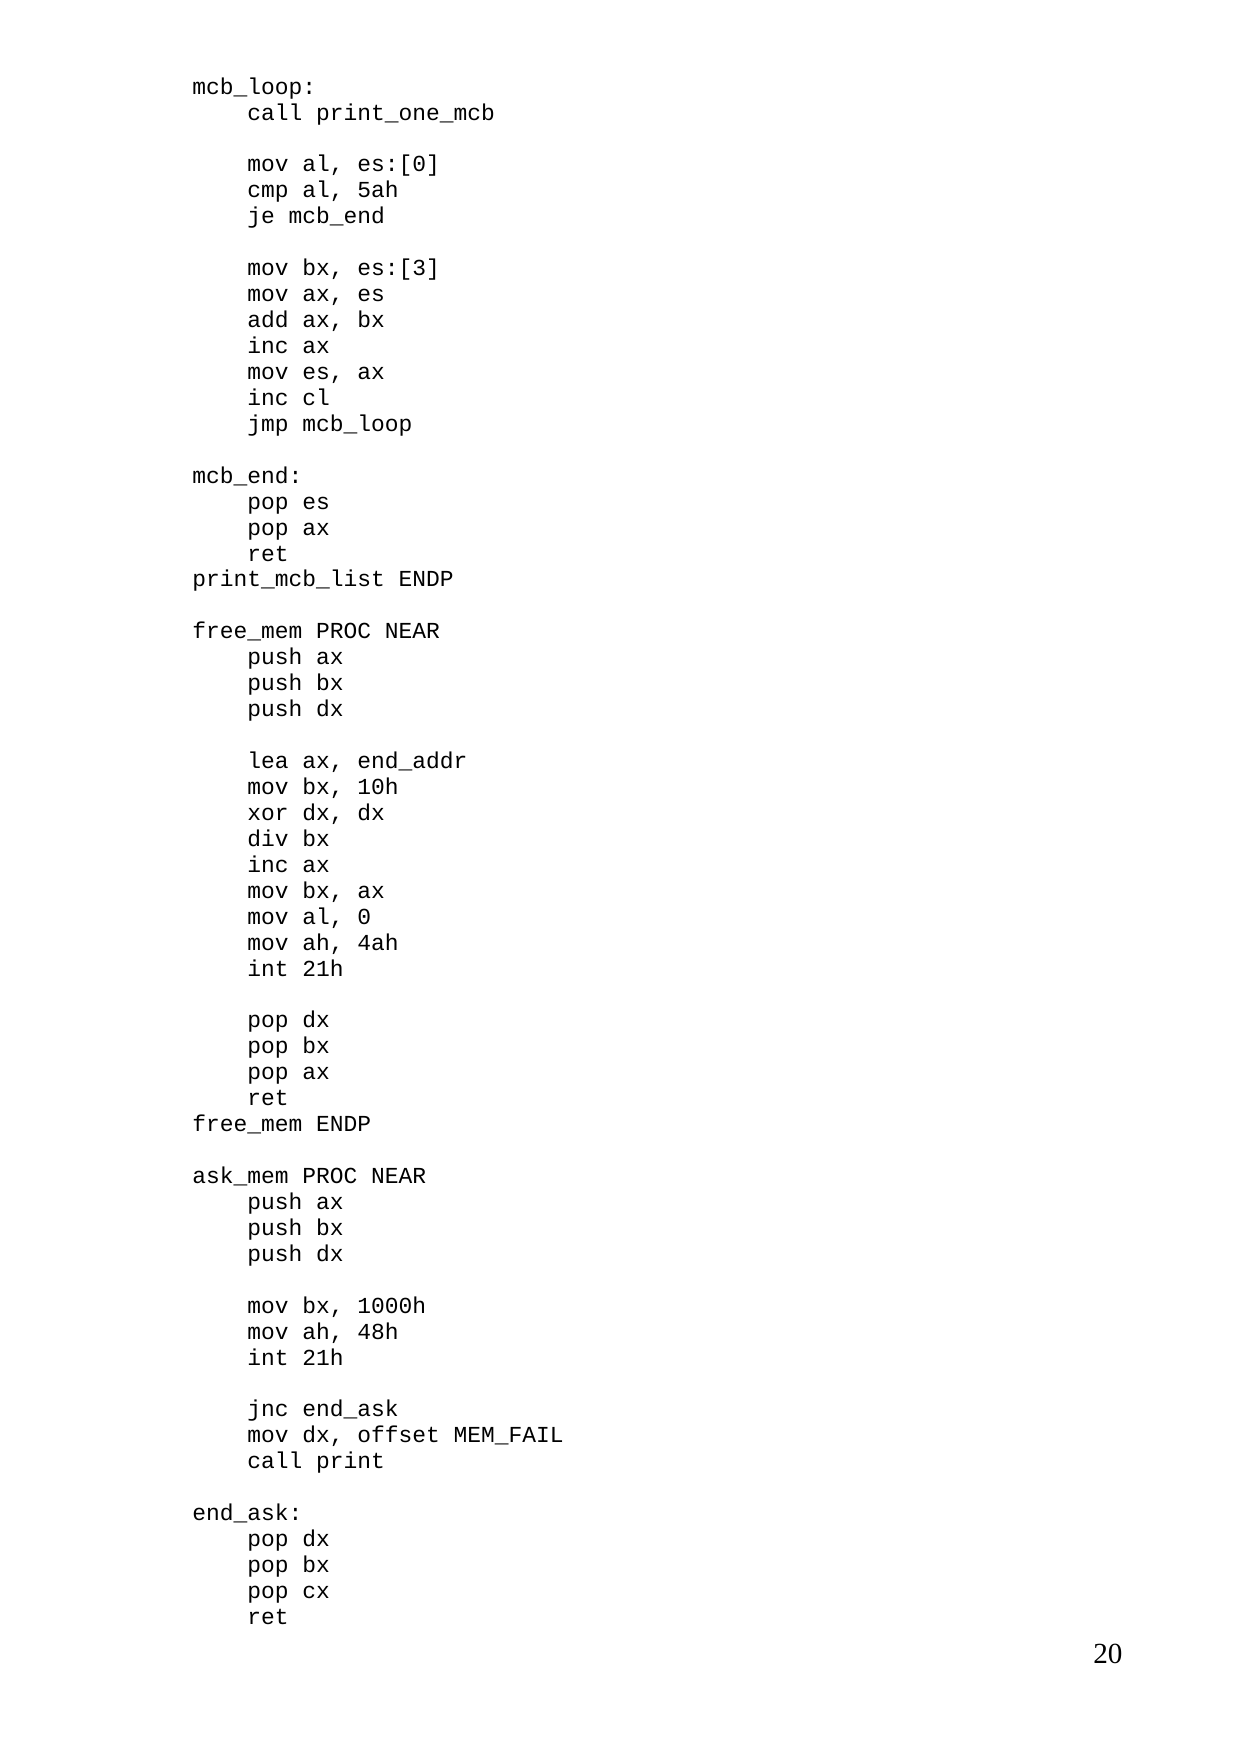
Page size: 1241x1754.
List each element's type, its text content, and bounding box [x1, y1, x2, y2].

text push bx [118, 672, 1122, 697]
text jmp mcb_loop [118, 412, 1122, 438]
text mov dx, offset MEM_FAIL [118, 1424, 1122, 1450]
text int 21h [118, 1346, 1122, 1372]
text ret [118, 1605, 1122, 1631]
text pop ax [118, 516, 1122, 542]
text free_mem PROC NEAR [118, 620, 1122, 646]
text push ax [118, 1190, 1122, 1216]
text push ax [118, 646, 1122, 672]
text call print [118, 1450, 1122, 1476]
text mov bx, ax [118, 879, 1122, 905]
text pop dx [118, 1009, 1122, 1035]
text mov es, ax [118, 360, 1122, 386]
text je mcb_end [118, 205, 1122, 231]
text ret [118, 542, 1122, 568]
text ret [118, 1087, 1122, 1112]
text xor dx, dx [118, 801, 1122, 827]
text div bx [118, 827, 1122, 853]
text lea ax, end_addr [118, 749, 1122, 775]
text pop es [118, 490, 1122, 516]
text pop bx [118, 1035, 1122, 1061]
text push dx [118, 697, 1122, 723]
text end_ask: [118, 1502, 1122, 1527]
text ask_mem PROC NEAR [118, 1164, 1122, 1190]
text print_mcb_list ENDP [118, 568, 1122, 594]
text mov bx, es:[3] [118, 257, 1122, 282]
text mov bx, 10h [118, 775, 1122, 801]
text pop ax [118, 1061, 1122, 1087]
text add ax, bx [118, 308, 1122, 334]
text pop cx [118, 1579, 1122, 1605]
text mov ah, 48h [118, 1320, 1122, 1346]
text mcb_end: [118, 464, 1122, 490]
text call print_one_mcb [118, 101, 1122, 127]
text mov bx, 1000h [118, 1294, 1122, 1320]
text push dx [118, 1242, 1122, 1268]
text mov ah, 4ah [118, 931, 1122, 957]
text pop bx [118, 1553, 1122, 1579]
text push bx [118, 1216, 1122, 1242]
text free_mem ENDP [118, 1112, 1122, 1138]
text inc cl [118, 386, 1122, 412]
text jnc end_ask [118, 1398, 1122, 1424]
text inc ax [118, 853, 1122, 879]
text cmp al, 5ah [118, 179, 1122, 205]
text inc ax [118, 334, 1122, 360]
text pop dx [118, 1527, 1122, 1553]
text mov al, 0 [118, 905, 1122, 931]
text mcb_loop: [118, 75, 1122, 101]
text int 21h [118, 957, 1122, 983]
text mov ax, es [118, 282, 1122, 308]
text mov al, es:[0] [118, 153, 1122, 179]
